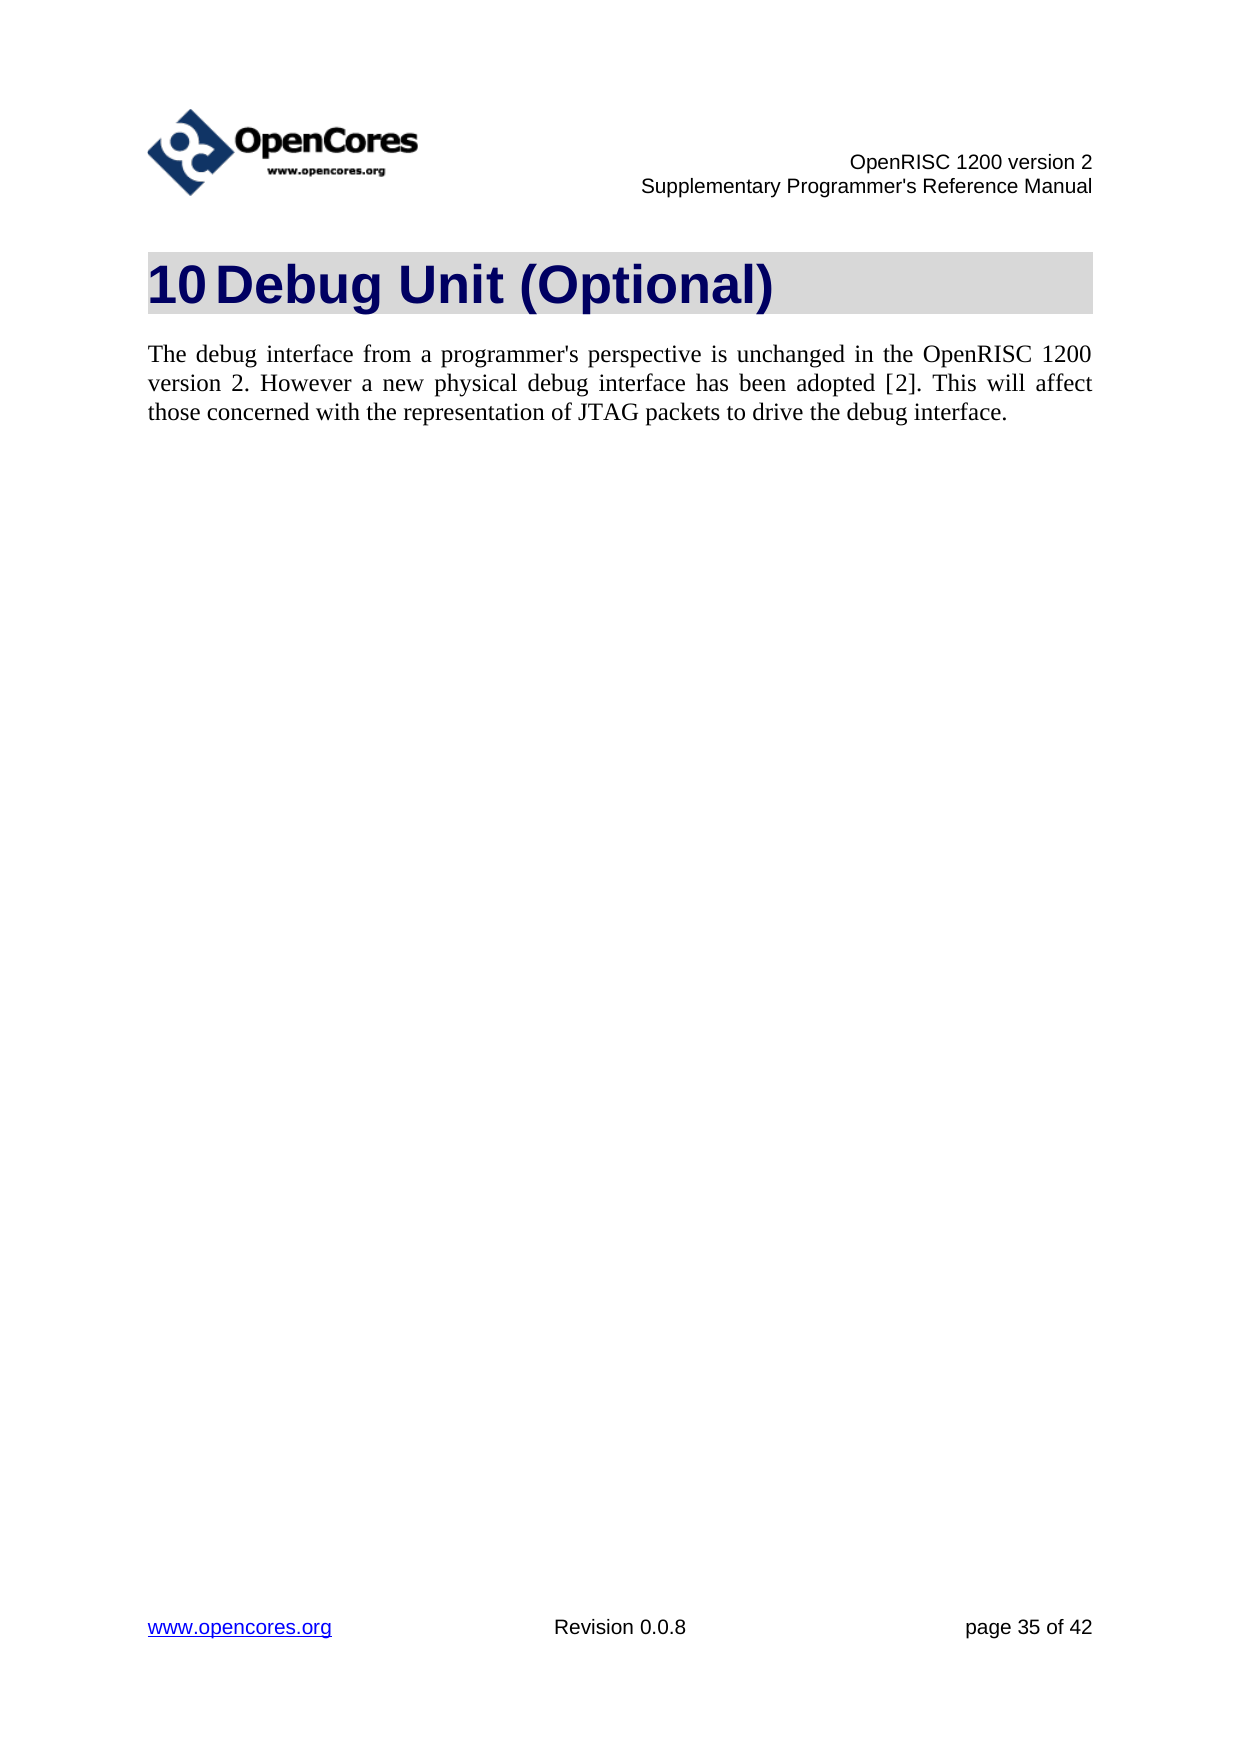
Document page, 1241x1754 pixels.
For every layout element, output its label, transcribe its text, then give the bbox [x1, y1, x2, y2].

text The debug interface from a programmer's perspective is unchanged in the OpenRISC 1200 version 2. However a new physical debug interface has been adopted [2]. This will affect those concerned with the representation of JTAG packets to drive the debug interface. [148, 339, 1093, 426]
subtitle Debug Unit (Optional) [148, 252, 1093, 314]
picture [147, 109, 418, 196]
